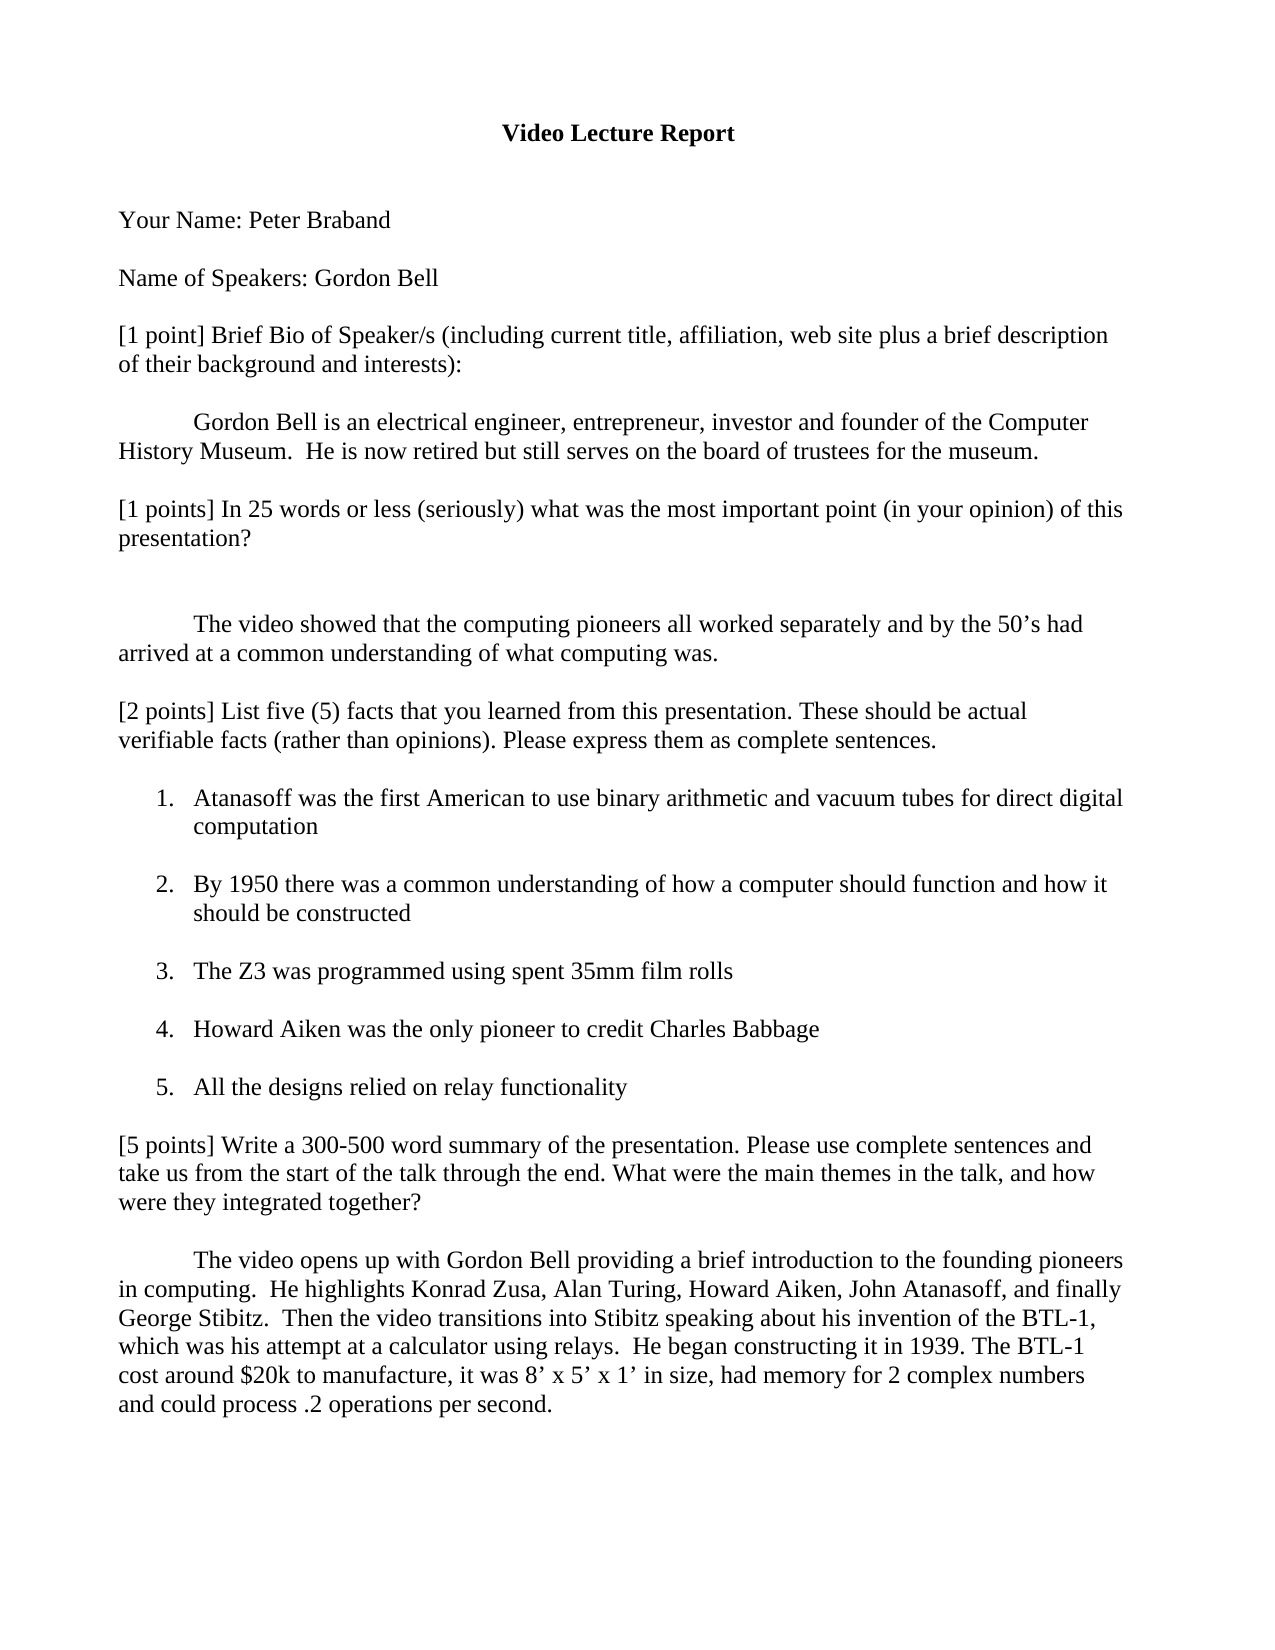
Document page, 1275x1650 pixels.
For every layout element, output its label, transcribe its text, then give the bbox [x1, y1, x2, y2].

text The video showed that the computing pioneers all worked separately and by the 50’s had arrived at a common understanding of what computing was. [118, 609, 1124, 667]
text Video Lecture Report [118, 118, 1124, 176]
text Your Name: Peter Braband [118, 205, 1124, 233]
list By 1950 there was a common understanding of how a computer should function and how it should be constructed [156, 869, 1124, 927]
text [5 points] Write a 300-500 word summary of the presentation. Please use complete sentences and take us from the start of the talk through the end. What were the main themes in the talk, and how were they integrated together? [118, 1130, 1124, 1216]
list Atanasoff was the first American to use binary arithmetic and vacuum tubes for direct digital computation [156, 783, 1124, 840]
text Gordon Bell is an electrical engineer, entrepreneur, investor and founder of the Computer History Museum. He is now retired but still serves on the board of trustees for the museum. [118, 407, 1124, 465]
list The Z3 was programmed using spent 35mm film rolls [156, 956, 1124, 985]
list All the designs relied on relay functionality [156, 1072, 1124, 1101]
text Name of Speakers: Gordon Bell [0, 263, 1124, 291]
text [1 points] In 25 words or less (seriously) what was the most important point (in your opinion) of this presentation? [118, 494, 1124, 580]
text [2 points] List five (5) facts that you learned from this presentation. These should be actual verifiable facts (rather than opinions). Please express them as complete sentences. [118, 696, 1124, 753]
list Howard Aiken was the only pioneer to credit Charles Babbage [156, 1014, 1124, 1043]
text The video opens up with Gordon Bell providing a brief introduction to the founding pioneers in computing. He highlights Konrad Zusa, Alan Turing, Howard Aiken, John Atanasoff, and finally George Stibitz. Then the video transitions into Stibitz speaking about his invention of the BTL-1, which was his attempt at a calculator using relays. He began constructing it in 1939. The BTL-1 cost around $20k to manufacture, it was 8’ x 5’ x 1’ in size, had memory for 2 complex numbers and could process .2 operations per second. [118, 1245, 1124, 1418]
text [1 point] Brief Bio of Speaker/s (including current title, affiliation, web site plus a brief description of their background and interests): [118, 321, 1124, 378]
